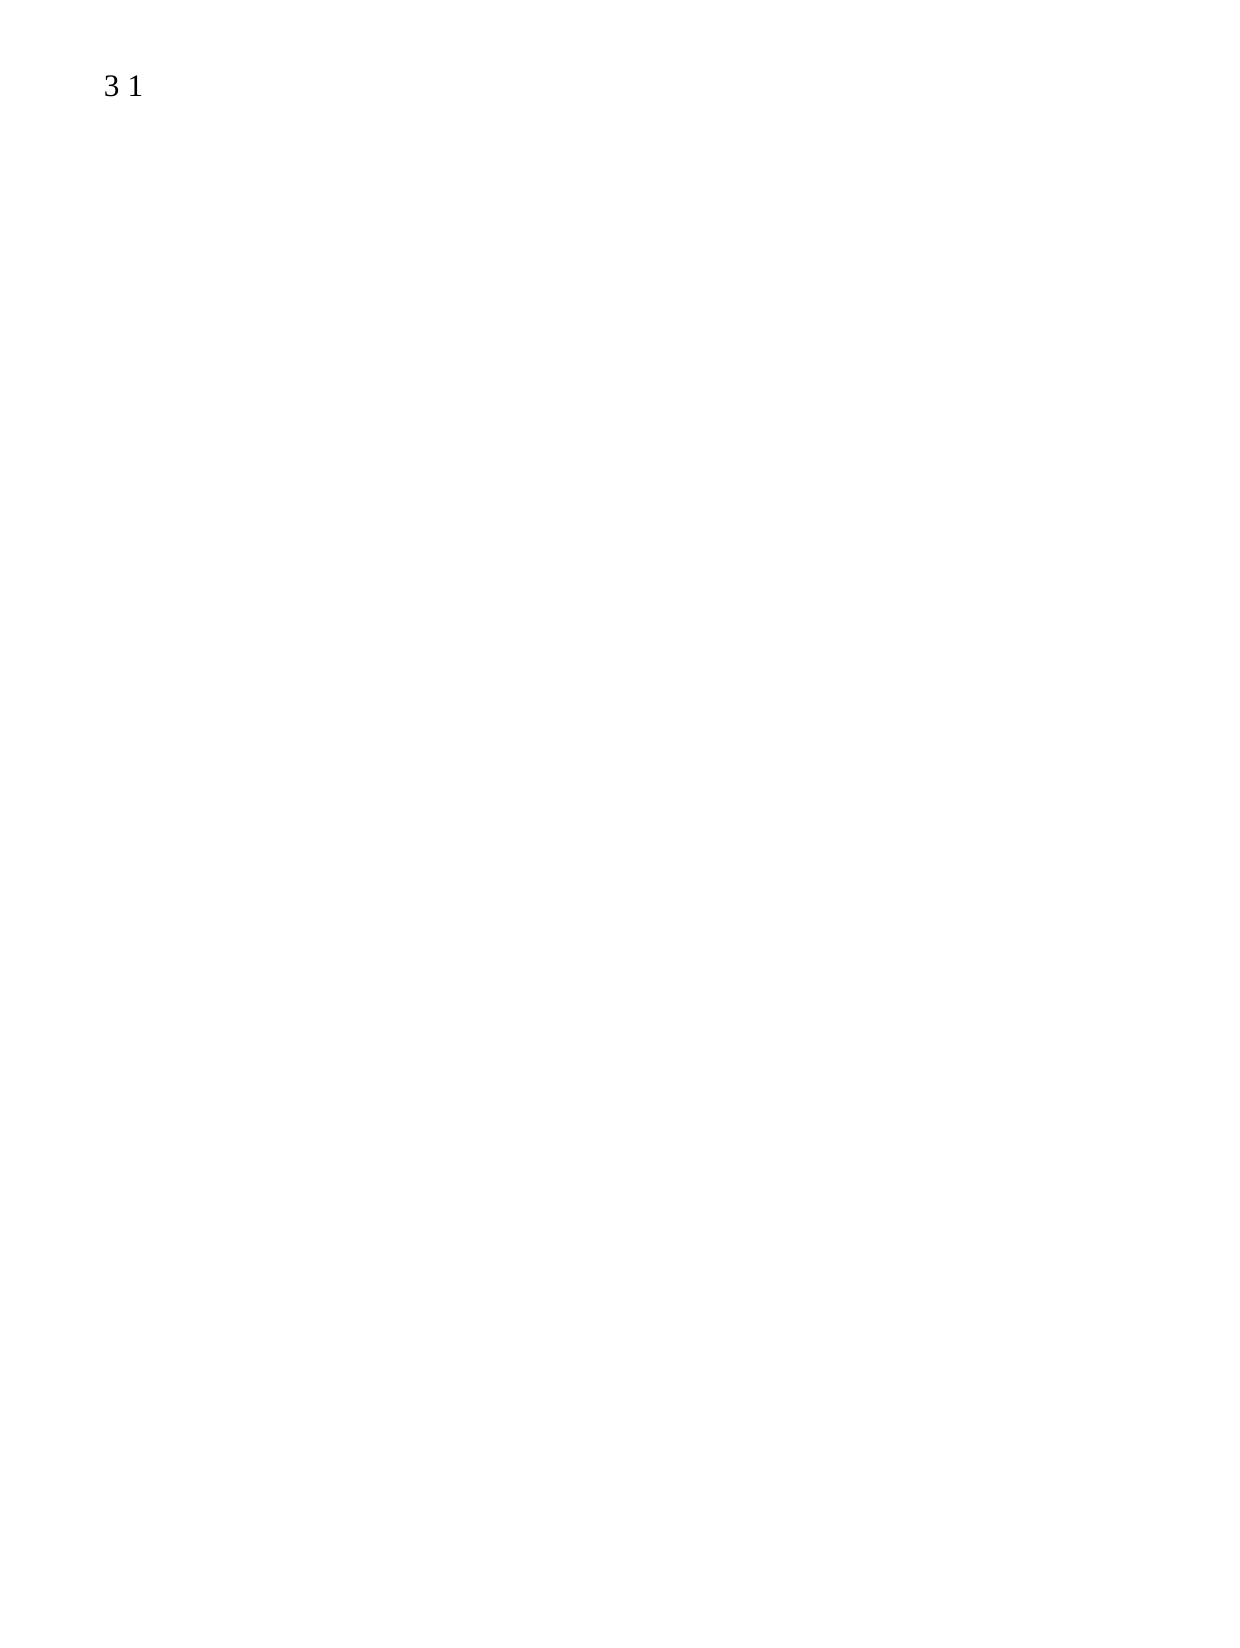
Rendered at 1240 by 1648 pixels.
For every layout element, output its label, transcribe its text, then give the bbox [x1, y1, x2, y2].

text 1 3 [104, 67, 189, 103]
